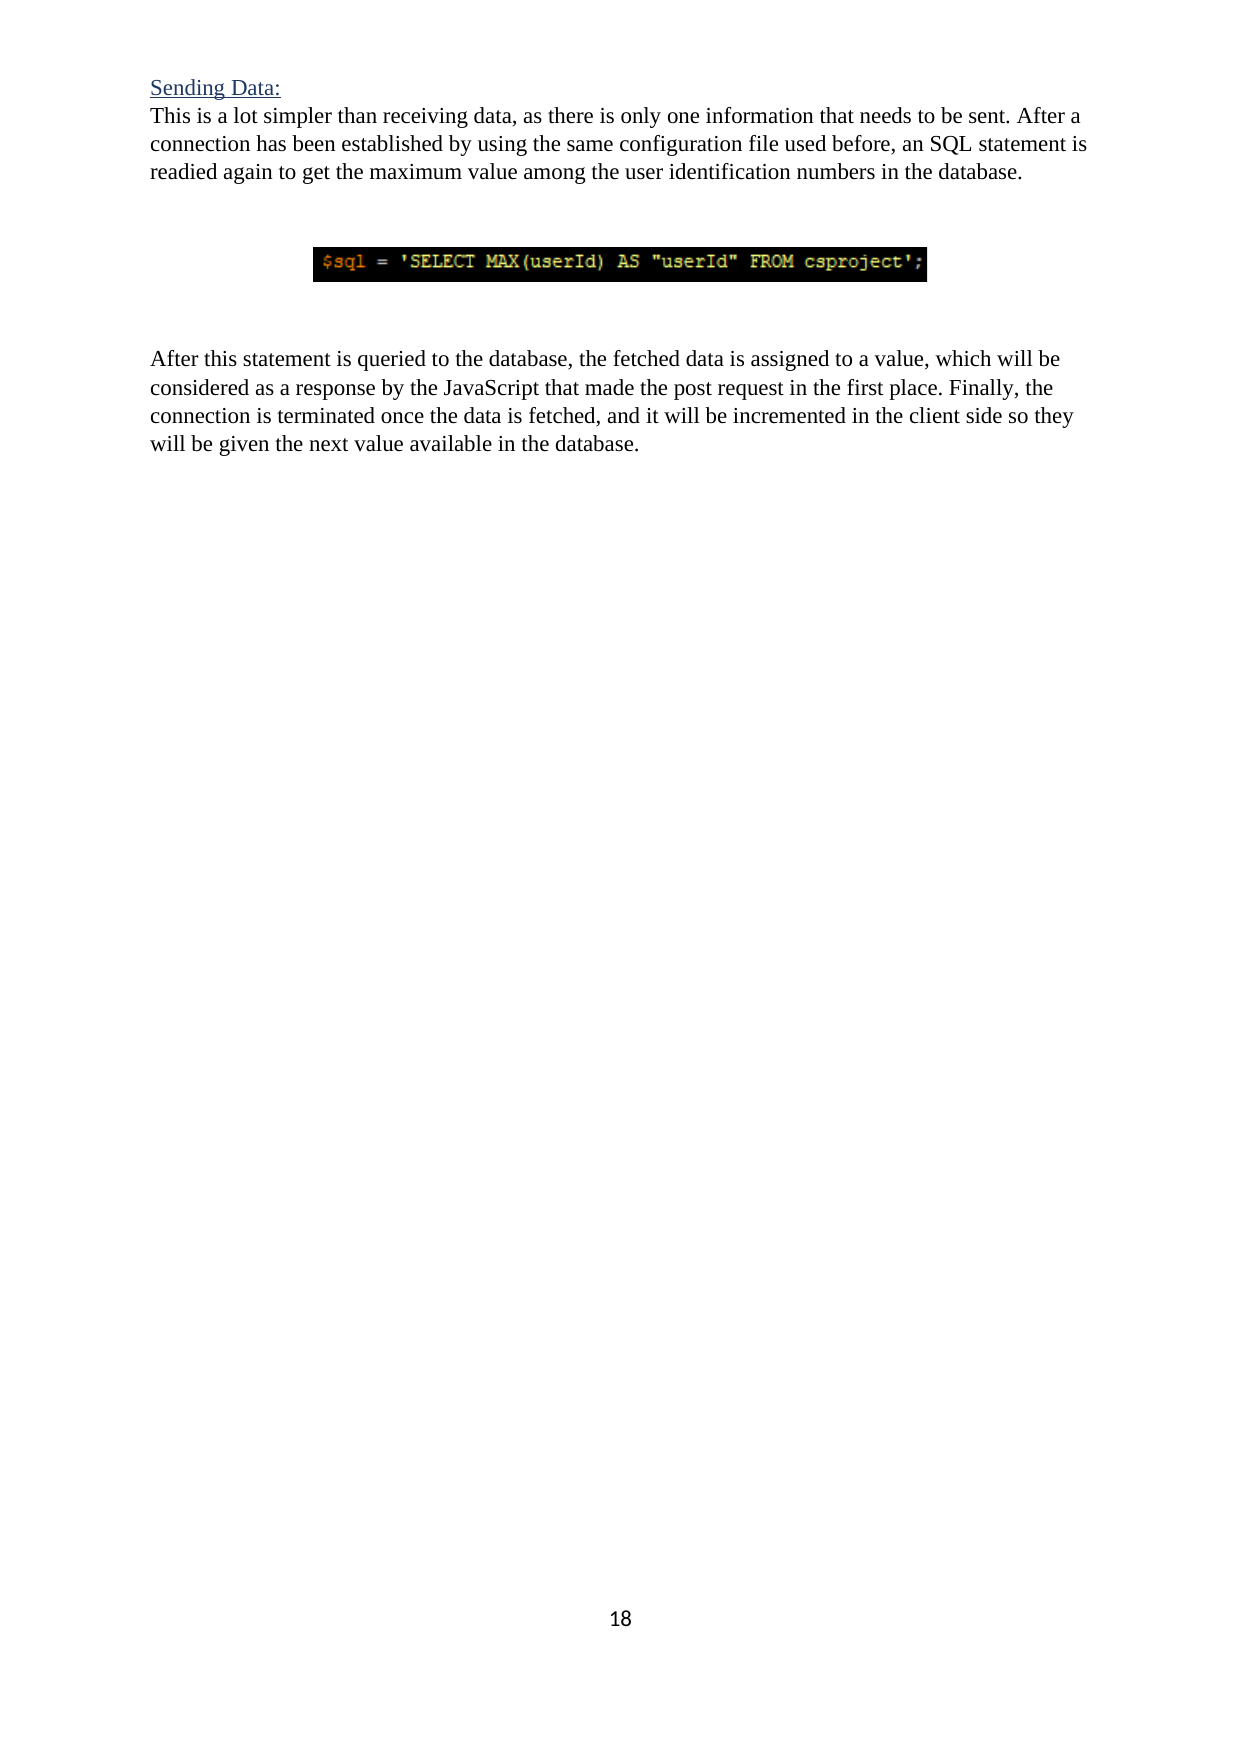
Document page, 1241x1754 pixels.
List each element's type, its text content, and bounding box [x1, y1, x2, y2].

text After this statement is queried to the database, the fetched data is assigned to a value, which will be considered as a response by the JavaScript that made the post request in the first place. Finally, the connection is terminated once the data is fetched, and it will be incremented in the client side so they will be given the next value available in the database. [150, 345, 1090, 456]
subtitle Sending Data: [150, 74, 1090, 100]
text This is a lot simpler than receiving data, as there is only one information that needs to be sent. After a connection has been established by using the same configuration file used before, an SQL statement is readied again to get the maximum value among the user identification numbers in the database. [150, 102, 1090, 184]
